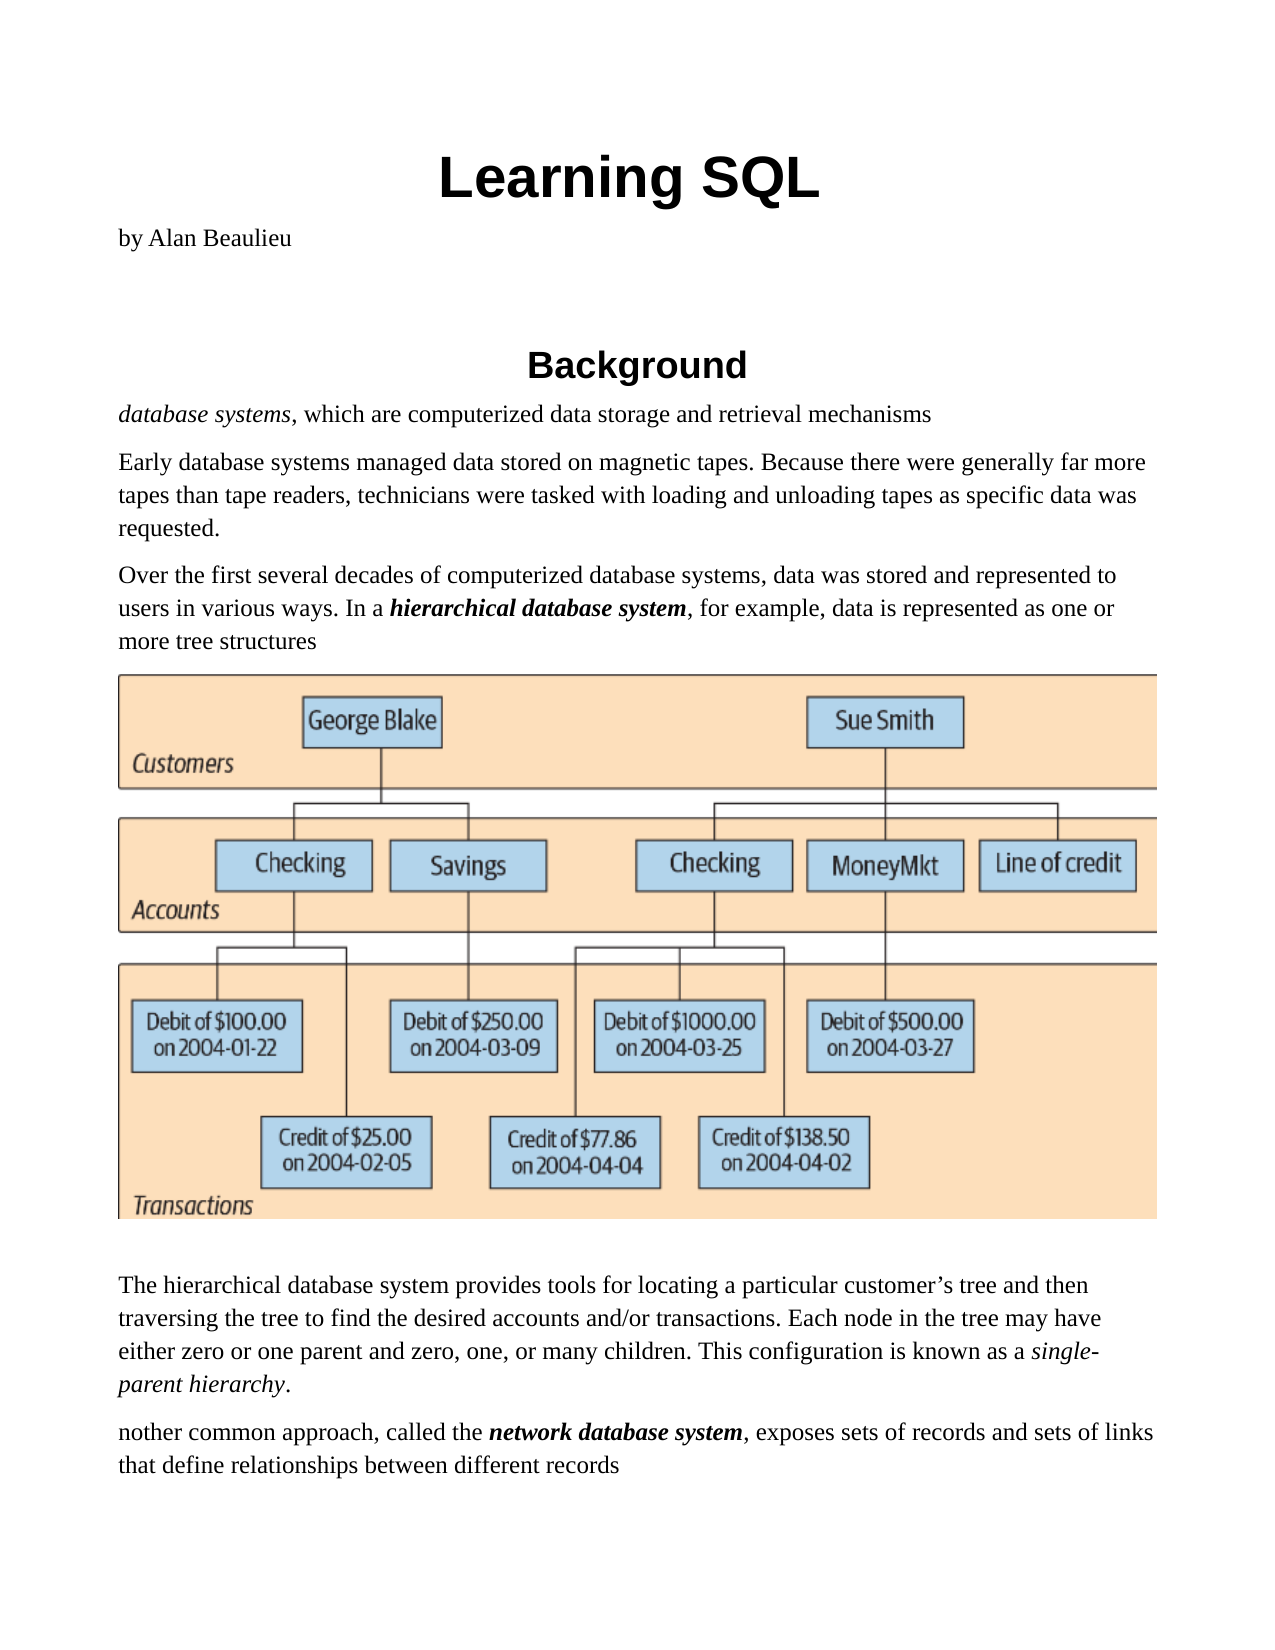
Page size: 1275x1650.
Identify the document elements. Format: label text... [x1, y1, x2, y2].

text Over the first several decades of computerized database systems, data was stored and represented to users in various ways. In a hierarchical database system, for example, data is represented as one or more tree structures [118, 560, 1157, 655]
text Early database systems managed data stored on magnetic tapes. Because there were generally far more tapes than tape readers, technicians were tasked with loading and unloading tapes as specific data was requested. [118, 447, 1157, 541]
text database systems, which are computerized data storage and retrieval mechanisms [118, 399, 1157, 428]
text The hierarchical database system provides tools for locating a particular customer’s tree and then traversing the tree to find the desired accounts and/or transactions. Each node in the tree may have either zero or one parent and zero, one, or many children. This configuration is known as a single-parent hierarchy. [118, 1270, 1157, 1398]
text by Alan Beaulieu [118, 223, 1157, 251]
text nother common approach, called the network database system, exposes sets of records and sets of links that define relationships between different records [118, 1417, 1157, 1478]
title Learning SQL [118, 143, 1157, 210]
subtitle Background [118, 343, 1157, 387]
picture [118, 673, 1157, 1219]
